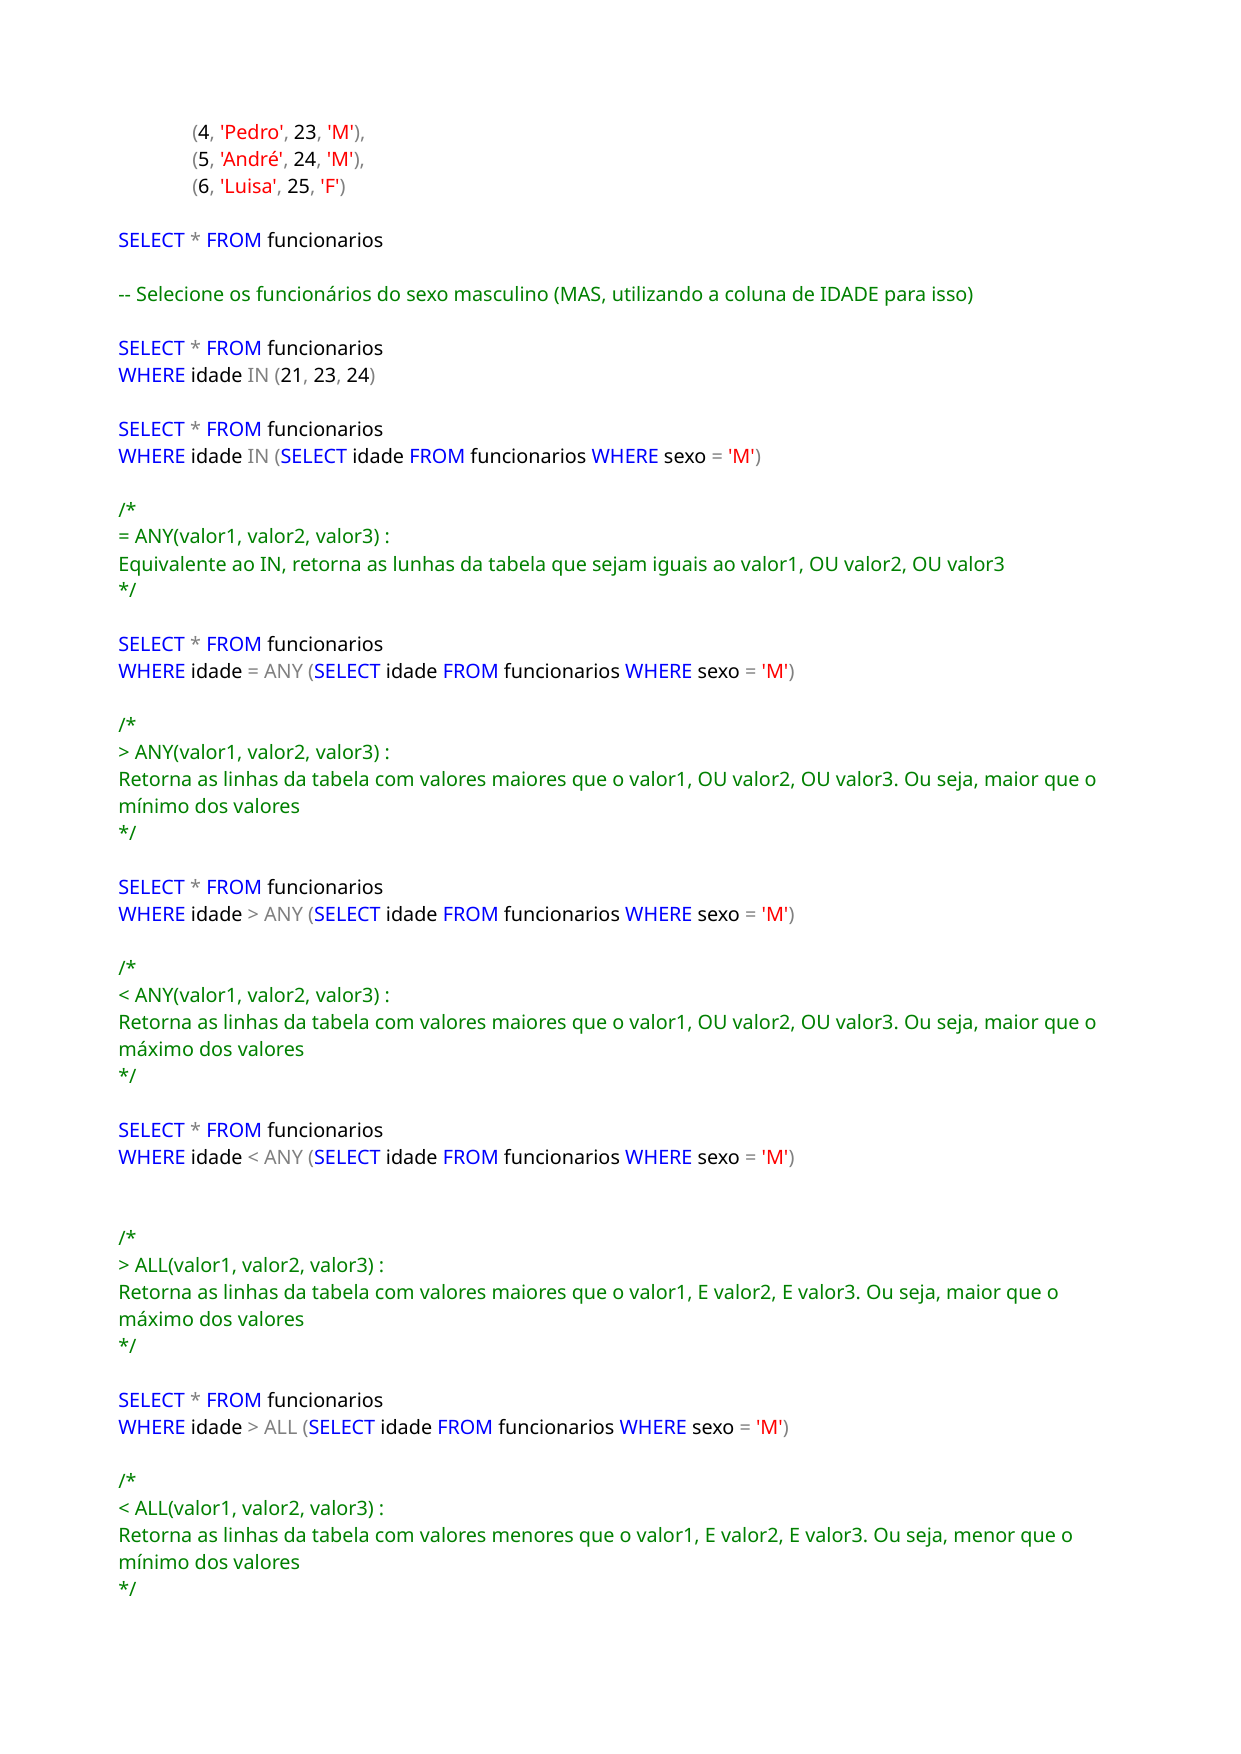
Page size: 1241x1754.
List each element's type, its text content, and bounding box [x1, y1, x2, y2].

text SELECT * FROM funcionarios [118, 1386, 1122, 1413]
text Retorna as linhas da tabela com valores menores que o valor1, E valor2, E valor3. Ou seja, menor que o mínimo dos valores [118, 1521, 1122, 1575]
text */ [118, 1062, 1122, 1089]
text WHERE idade IN (21, 23, 24) [118, 361, 1122, 388]
text WHERE idade IN (SELECT idade FROM funcionarios WHERE sexo = 'M') [118, 442, 1122, 469]
text /* [118, 712, 1122, 739]
text (6, 'Luisa', 25, 'F') [118, 172, 1122, 199]
text */ [118, 1332, 1122, 1359]
text */ [118, 819, 1122, 847]
text WHERE idade < ANY (SELECT idade FROM funcionarios WHERE sexo = 'M') [118, 1143, 1122, 1170]
text SELECT * FROM funcionarios [118, 873, 1122, 901]
text WHERE idade > ALL (SELECT idade FROM funcionarios WHERE sexo = 'M') [118, 1413, 1122, 1440]
text */ [118, 577, 1122, 604]
text Equivalente ao IN, retorna as lunhas da tabela que sejam iguais ao valor1, OU valor2, OU valor3 [118, 550, 1122, 577]
text (5, 'André', 24, 'M'), [118, 145, 1122, 172]
text Retorna as linhas da tabela com valores maiores que o valor1, OU valor2, OU valor3. Ou seja, maior que o mínimo dos valores [118, 766, 1122, 819]
text /* [118, 1224, 1122, 1251]
text SELECT * FROM funcionarios [118, 631, 1122, 658]
text > ALL(valor1, valor2, valor3) : [118, 1251, 1122, 1278]
text < ALL(valor1, valor2, valor3) : [118, 1494, 1122, 1521]
text Retorna as linhas da tabela com valores maiores que o valor1, E valor2, E valor3. Ou seja, maior que o máximo dos valores [118, 1278, 1122, 1332]
text WHERE idade > ANY (SELECT idade FROM funcionarios WHERE sexo = 'M') [118, 901, 1122, 927]
text WHERE idade = ANY (SELECT idade FROM funcionarios WHERE sexo = 'M') [118, 658, 1122, 685]
text Retorna as linhas da tabela com valores maiores que o valor1, OU valor2, OU valor3. Ou seja, maior que o máximo dos valores [118, 1008, 1122, 1062]
text */ [118, 1575, 1122, 1602]
text < ANY(valor1, valor2, valor3) : [118, 981, 1122, 1008]
text (4, 'Pedro', 23, 'M'), [118, 118, 1122, 145]
text /* [118, 1467, 1122, 1494]
text SELECT * FROM funcionarios [118, 334, 1122, 361]
text SELECT * FROM funcionarios [118, 415, 1122, 442]
text -- Selecione os funcionários do sexo masculino (MAS, utilizando a coluna de IDADE para isso) [118, 280, 1122, 307]
text SELECT * FROM funcionarios [118, 1116, 1122, 1143]
text = ANY(valor1, valor2, valor3) : [118, 523, 1122, 550]
text /* [118, 496, 1122, 523]
text SELECT * FROM funcionarios [118, 226, 1122, 253]
text > ANY(valor1, valor2, valor3) : [118, 739, 1122, 766]
text /* [118, 954, 1122, 981]
